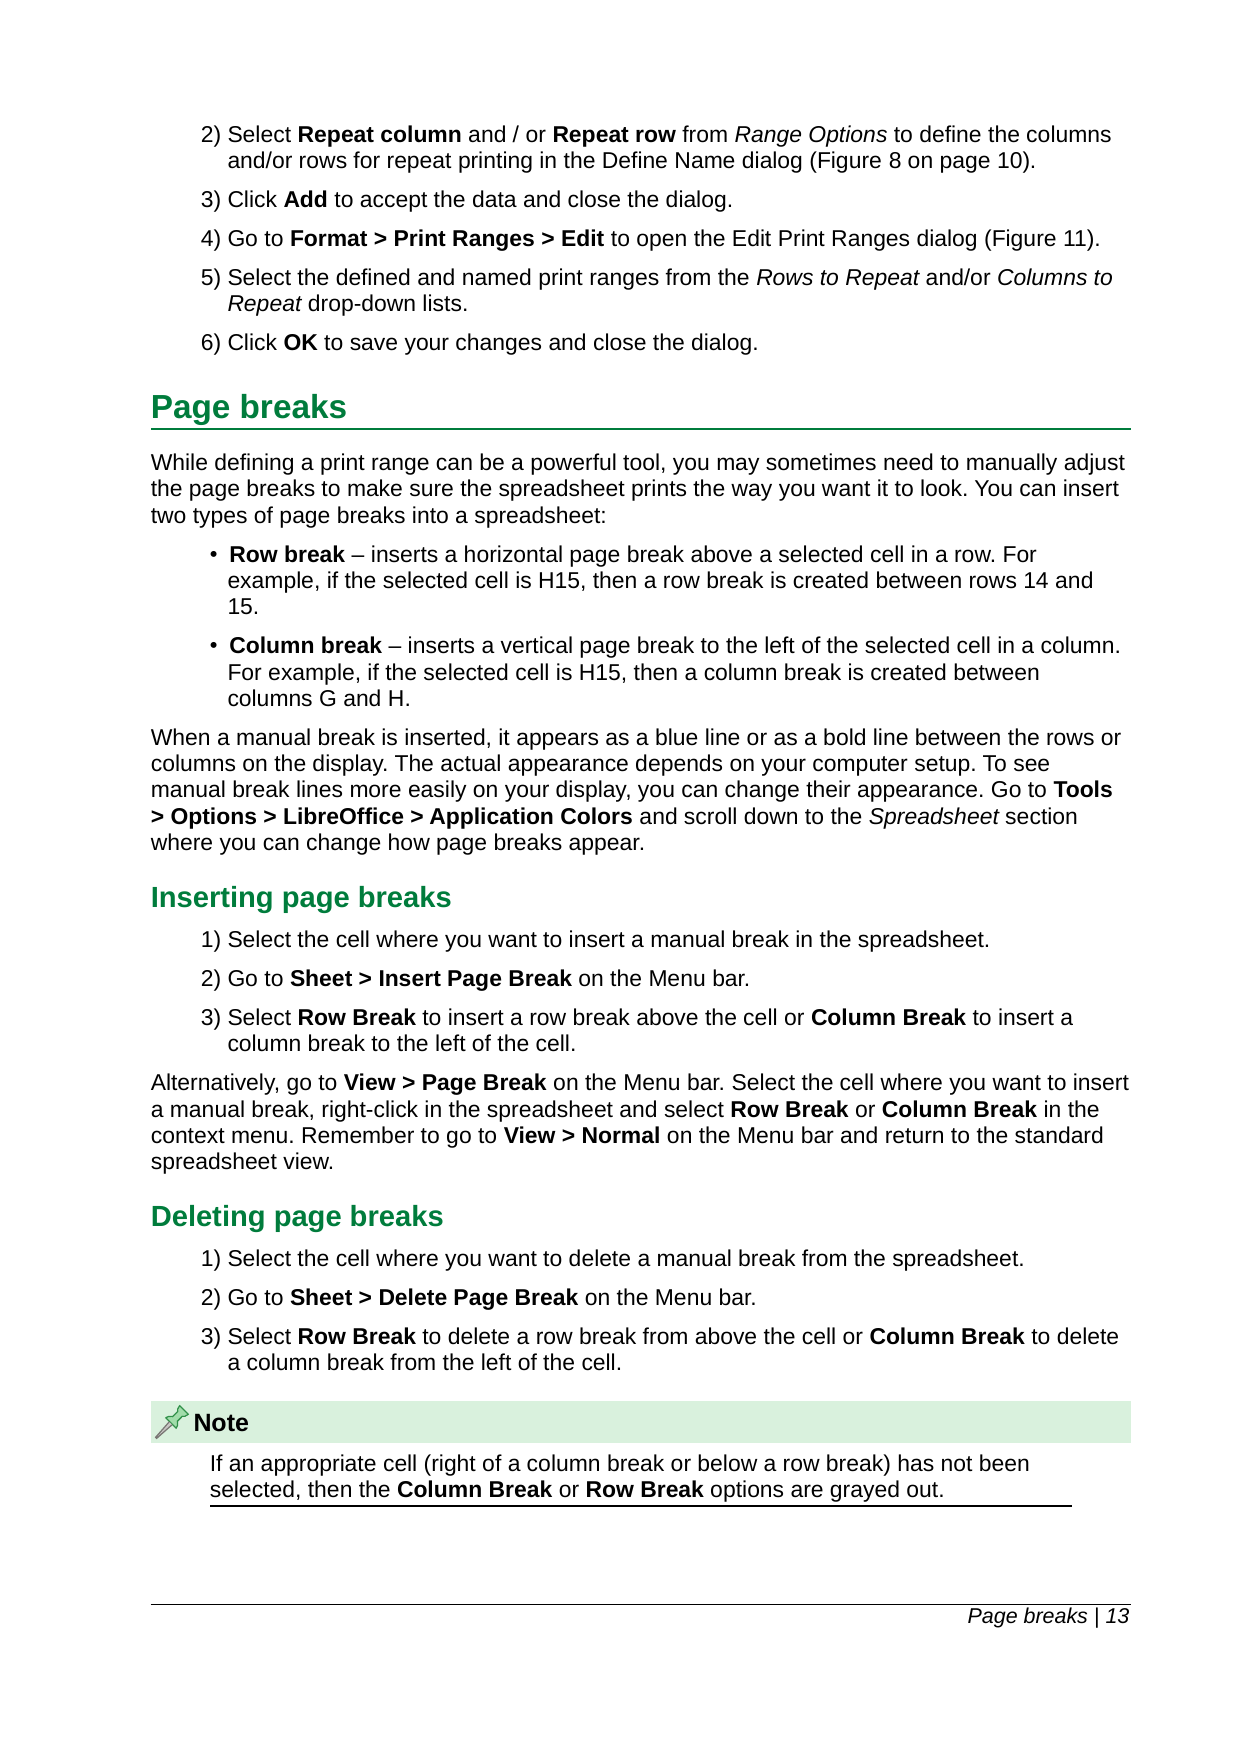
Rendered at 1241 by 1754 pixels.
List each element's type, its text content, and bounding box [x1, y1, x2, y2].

subtitle Page breaks [151, 387, 1131, 428]
list While defining a print range can be a powerful tool, you may sometimes need to manually adjust the page breaks to make sure the spreadsheet prints the way you want it to look. You can insert two types of page breaks into a spreadsheet: [151, 449, 1131, 528]
text If an appropriate cell (right of a column break or below a row break) has not been selected, then the Column Break or Row Break options are grayed out. [209, 1450, 1072, 1507]
list Select Row Break to insert a row break above the cell or Column Break to insert a column break to the left of the cell. [227, 1004, 1131, 1057]
list Go to Format > Print Ranges > Edit to open the Edit Print Ranges dialog (Figure 11). [227, 225, 1131, 251]
list Click Add to accept the data and close the dialog. [227, 186, 1131, 213]
subtitle Inserting page breaks [151, 880, 1131, 914]
list Select Repeat column and / or Repeat row from Range Options to define the columns and/or rows for repeat printing in the Define Name dialog (Figure 8 on page 10). [227, 121, 1131, 174]
list Column break – inserts a vertical page break to the left of the selected cell in a column. For example, if the selected cell is H15, then a column break is created between columns G and H. [209, 632, 1131, 711]
list Go to Sheet > Insert Page Break on the Menu bar. [227, 965, 1131, 991]
list Row break – inserts a horizontal page break above a selected cell in a row. For example, if the selected cell is H15, then a row break is created between rows 14 and 15. [209, 541, 1131, 620]
list Go to Sheet > Delete Page Break on the Menu bar. [227, 1284, 1131, 1311]
list Select the cell where you want to insert a manual break in the spreadsheet. [227, 926, 1131, 953]
list Select the defined and named print ranges from the Rows to Repeat and/or Columns to Repeat drop-down lists. [227, 264, 1131, 317]
list Click OK to save your changes and close the dialog. [227, 329, 1131, 356]
text When a manual break is inserted, it appears as a blue line or as a bold line between the rows or columns on the display. The actual appearance depends on your computer setup. To see manual break lines more easily on your display, you can change their appearance. Go to Tools > Options > LibreOffice > Application Colors and scroll down to the Spreadsheet section where you can change how page breaks appear. [151, 724, 1131, 856]
list Select the cell where you want to delete a manual break from the spreadsheet. [227, 1245, 1131, 1272]
subtitle Deleting page breaks [151, 1199, 1131, 1233]
list Select Row Break to delete a row break from above the cell or Column Break to delete a column break from the left of the cell. [227, 1323, 1131, 1376]
subtitle Note [193, 1401, 1131, 1443]
text Alternatively, go to View > Page Break on the Menu bar. Select the cell where you want to insert a manual break, right-click in the spreadsheet and select Row Break or Column Break in the context menu. Remember to go to View > Normal on the Menu bar and return to the standard spreadsheet view. [151, 1069, 1131, 1174]
